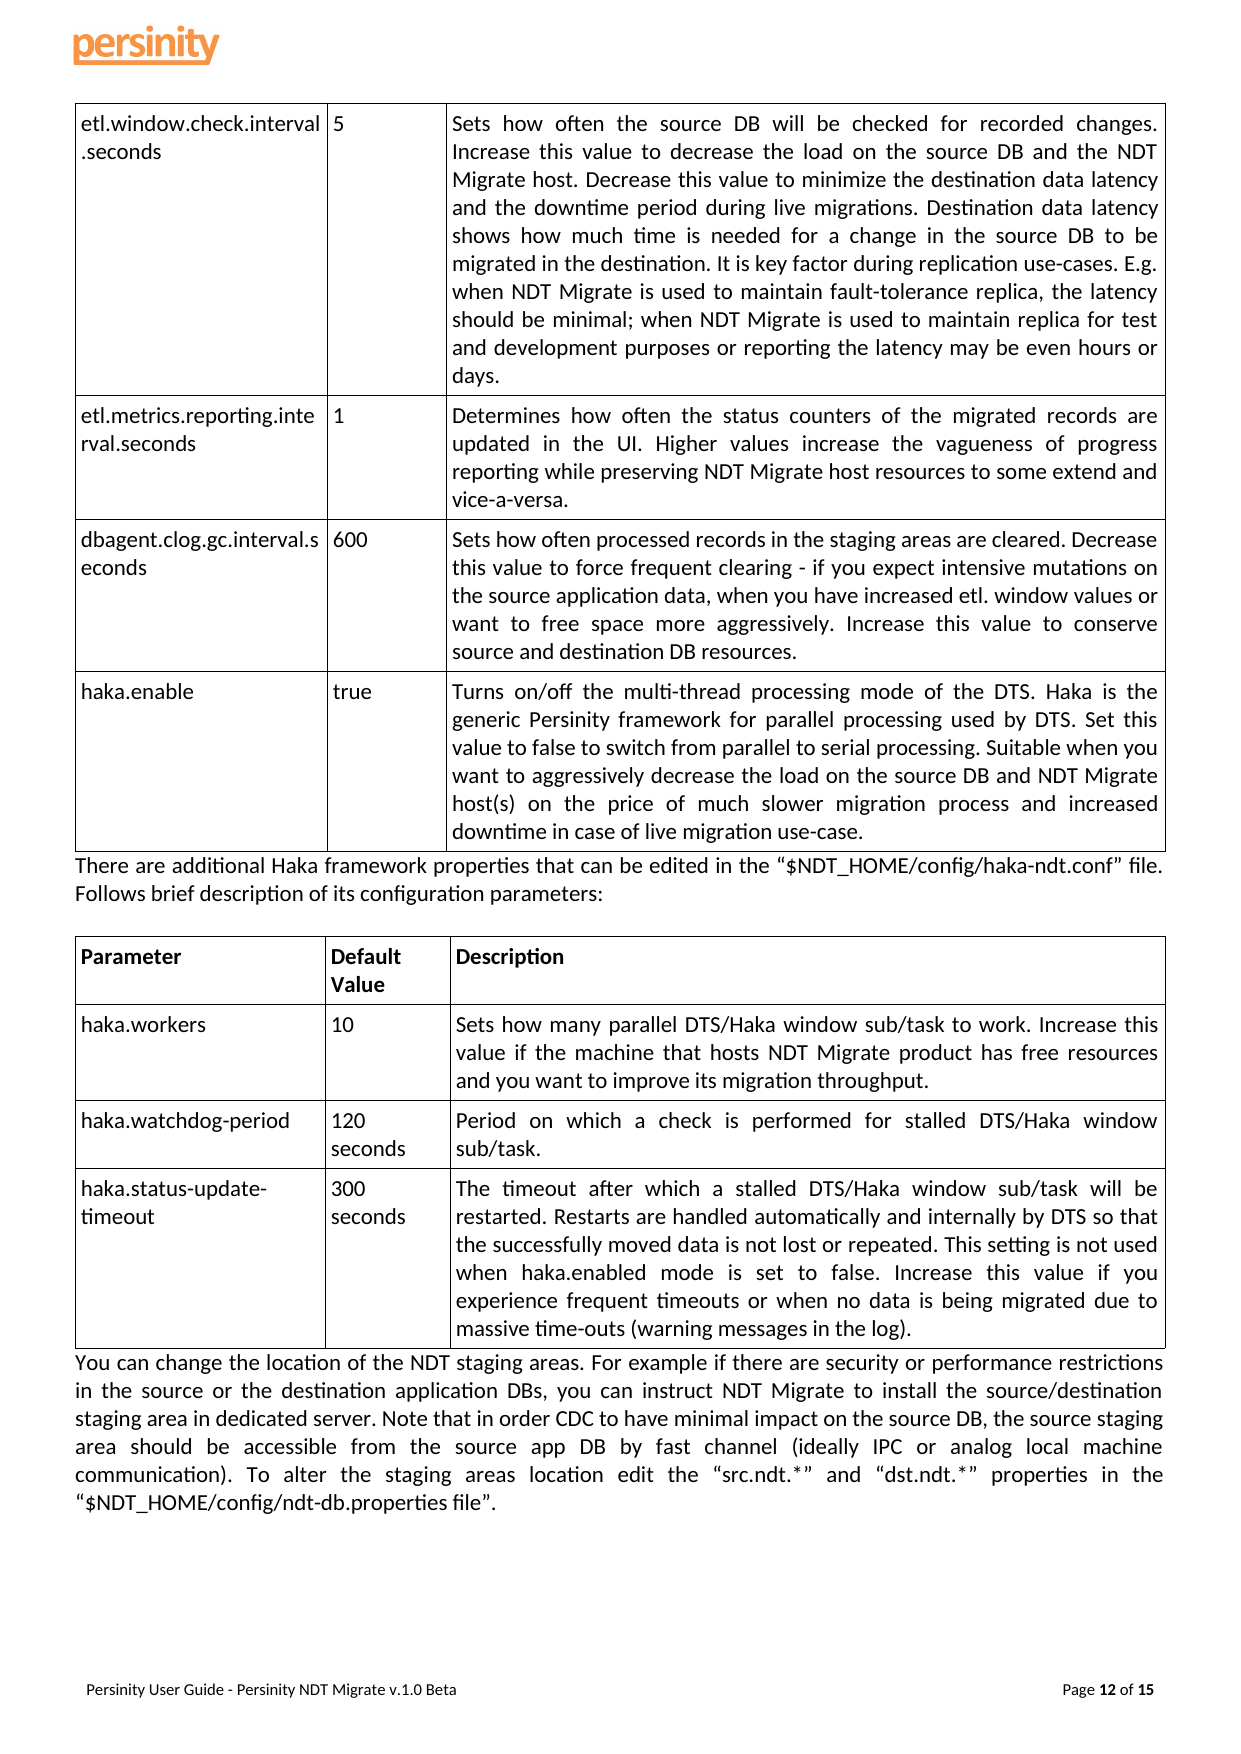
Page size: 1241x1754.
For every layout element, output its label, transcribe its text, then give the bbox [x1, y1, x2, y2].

table_cell haka.status-update-timeout [76, 1169, 325, 1348]
text You can change the location of the NDT staging areas. For example if there are security or performance restrictions in the source or the destination application DBs, you can instruct NDT Migrate to install the source/destination staging area in dedicated server. Note that in order CDC to have minimal impact on the source DB, the source staging area should be accessible from the source app DB by fast channel (ideally IPC or analog local machine communication). To alter the staging areas location edit the “src.ndt.*” and “dst.ndt.*” properties in the “$NDT_HOME/config/ndt-db.properties file”. [75, 1349, 1165, 1516]
table_cell haka.watchdog-period [76, 1101, 325, 1168]
table_header Parameter [76, 937, 325, 1004]
table_cell 1 [328, 396, 446, 519]
picture [72, 24, 221, 66]
table_cell 300 seconds [326, 1169, 450, 1348]
table_header Description [451, 937, 1165, 1004]
table_cell etl.metrics.reporting.interval.seconds [76, 396, 327, 519]
table_cell 5 [328, 104, 446, 395]
table_cell 120 seconds [326, 1101, 450, 1168]
table_cell Period on which a check is performed for stalled DTS/Haka window sub/task. [451, 1101, 1165, 1168]
table_cell dbagent.clog.gc.interval.seconds [76, 520, 327, 671]
table_cell Determines how often the status counters of the migrated records are updated in the UI. Higher values increase the vagueness of progress reporting while preserving NDT Migrate host resources to some extend and vice-a-versa. [447, 396, 1165, 519]
table_cell Sets how often processed records in the staging areas are cleared. Decrease this value to force frequent clearing - if you expect intensive mutations on the source application data, when you have increased etl. window values or want to free space more aggressively. Increase this value to conserve source and destination DB resources. [447, 520, 1165, 671]
table_cell Turns on/off the multi-thread processing mode of the DTS. Haka is the generic Persinity framework for parallel processing used by DTS. Set this value to false to switch from parallel to serial processing. Suitable when you want to aggressively decrease the load on the source DB and NDT Migrate host(s) on the price of much slower migration process and increased downtime in case of live migration use-case. [447, 672, 1165, 851]
text There are additional Haka framework properties that can be edited in the “$NDT_HOME/config/haka-ndt.conf” file. Follows brief description of its configuration parameters: [75, 852, 1165, 908]
table_cell true [328, 672, 446, 851]
table_cell haka.workers [76, 1005, 325, 1100]
table_cell Sets how often the source DB will be checked for recorded changes. Increase this value to decrease the load on the source DB and the NDT Migrate host. Decrease this value to minimize the destination data latency and the downtime period during live migrations. Destination data latency shows how much time is needed for a change in the source DB to be migrated in the destination. It is key factor during replication use-cases. E.g. when NDT Migrate is used to maintain fault-tolerance replica, the latency should be minimal; when NDT Migrate is used to maintain replica for test and development purposes or reporting the latency may be even hours or days. [447, 104, 1165, 395]
table_cell The timeout after which a stalled DTS/Haka window sub/task will be restarted. Restarts are handled automatically and internally by DTS so that the successfully moved data is not lost or repeated. This setting is not used when haka.enabled mode is set to false. Increase this value if you experience frequent timeouts or when no data is being migrated due to massive time-outs (warning messages in the log). [451, 1169, 1165, 1348]
table_cell haka.enable [76, 672, 327, 851]
table_cell Sets how many parallel DTS/Haka window sub/task to work. Increase this value if the machine that hosts NDT Migrate product has free resources and you want to improve its migration throughput. [451, 1005, 1165, 1100]
table_cell etl.window.check.interval.seconds [76, 104, 327, 395]
table_cell 10 [326, 1005, 450, 1100]
table_header Default Value [326, 937, 450, 1004]
table_cell 600 [328, 520, 446, 671]
